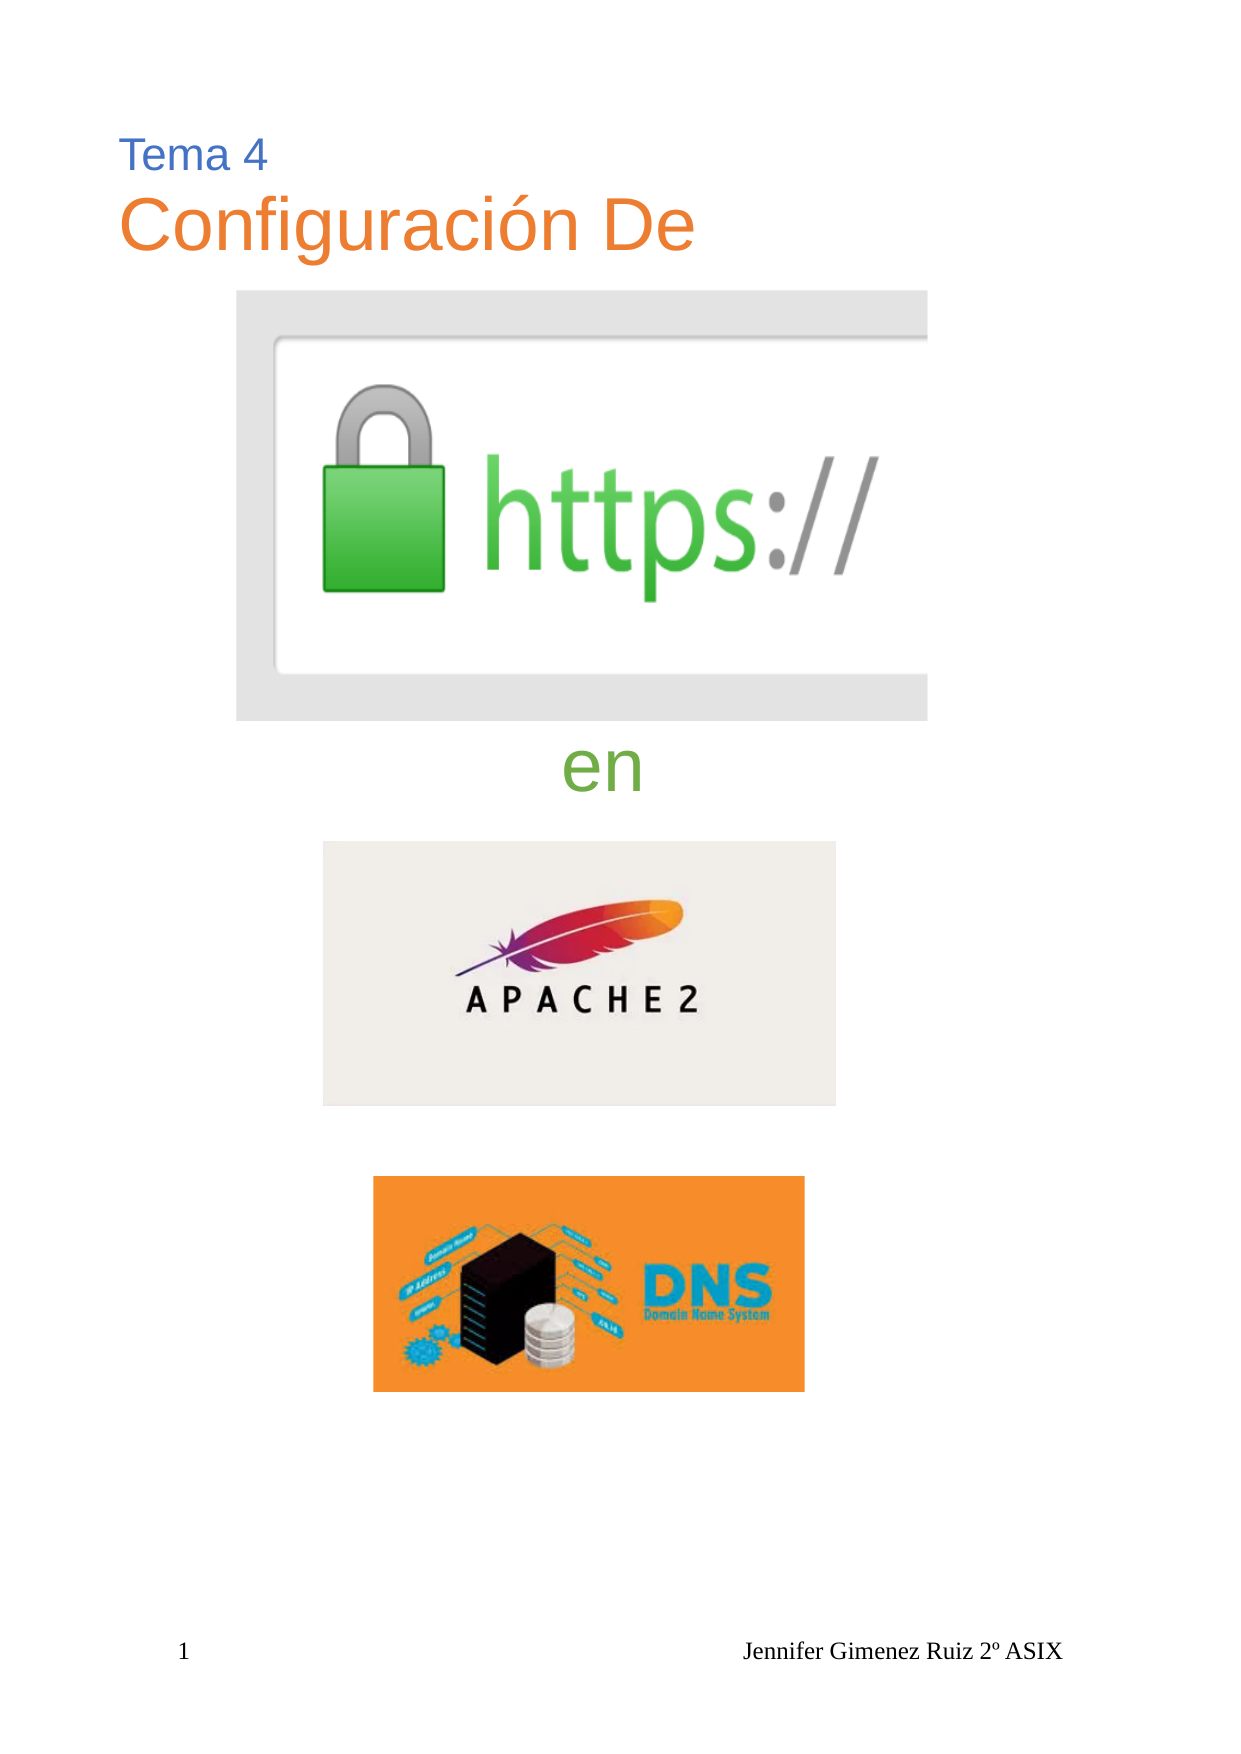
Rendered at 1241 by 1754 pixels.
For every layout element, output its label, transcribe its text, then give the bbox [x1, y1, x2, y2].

text Tema 4 [118, 128, 1122, 180]
text en [118, 267, 1122, 807]
text Configuración De [118, 180, 1122, 267]
